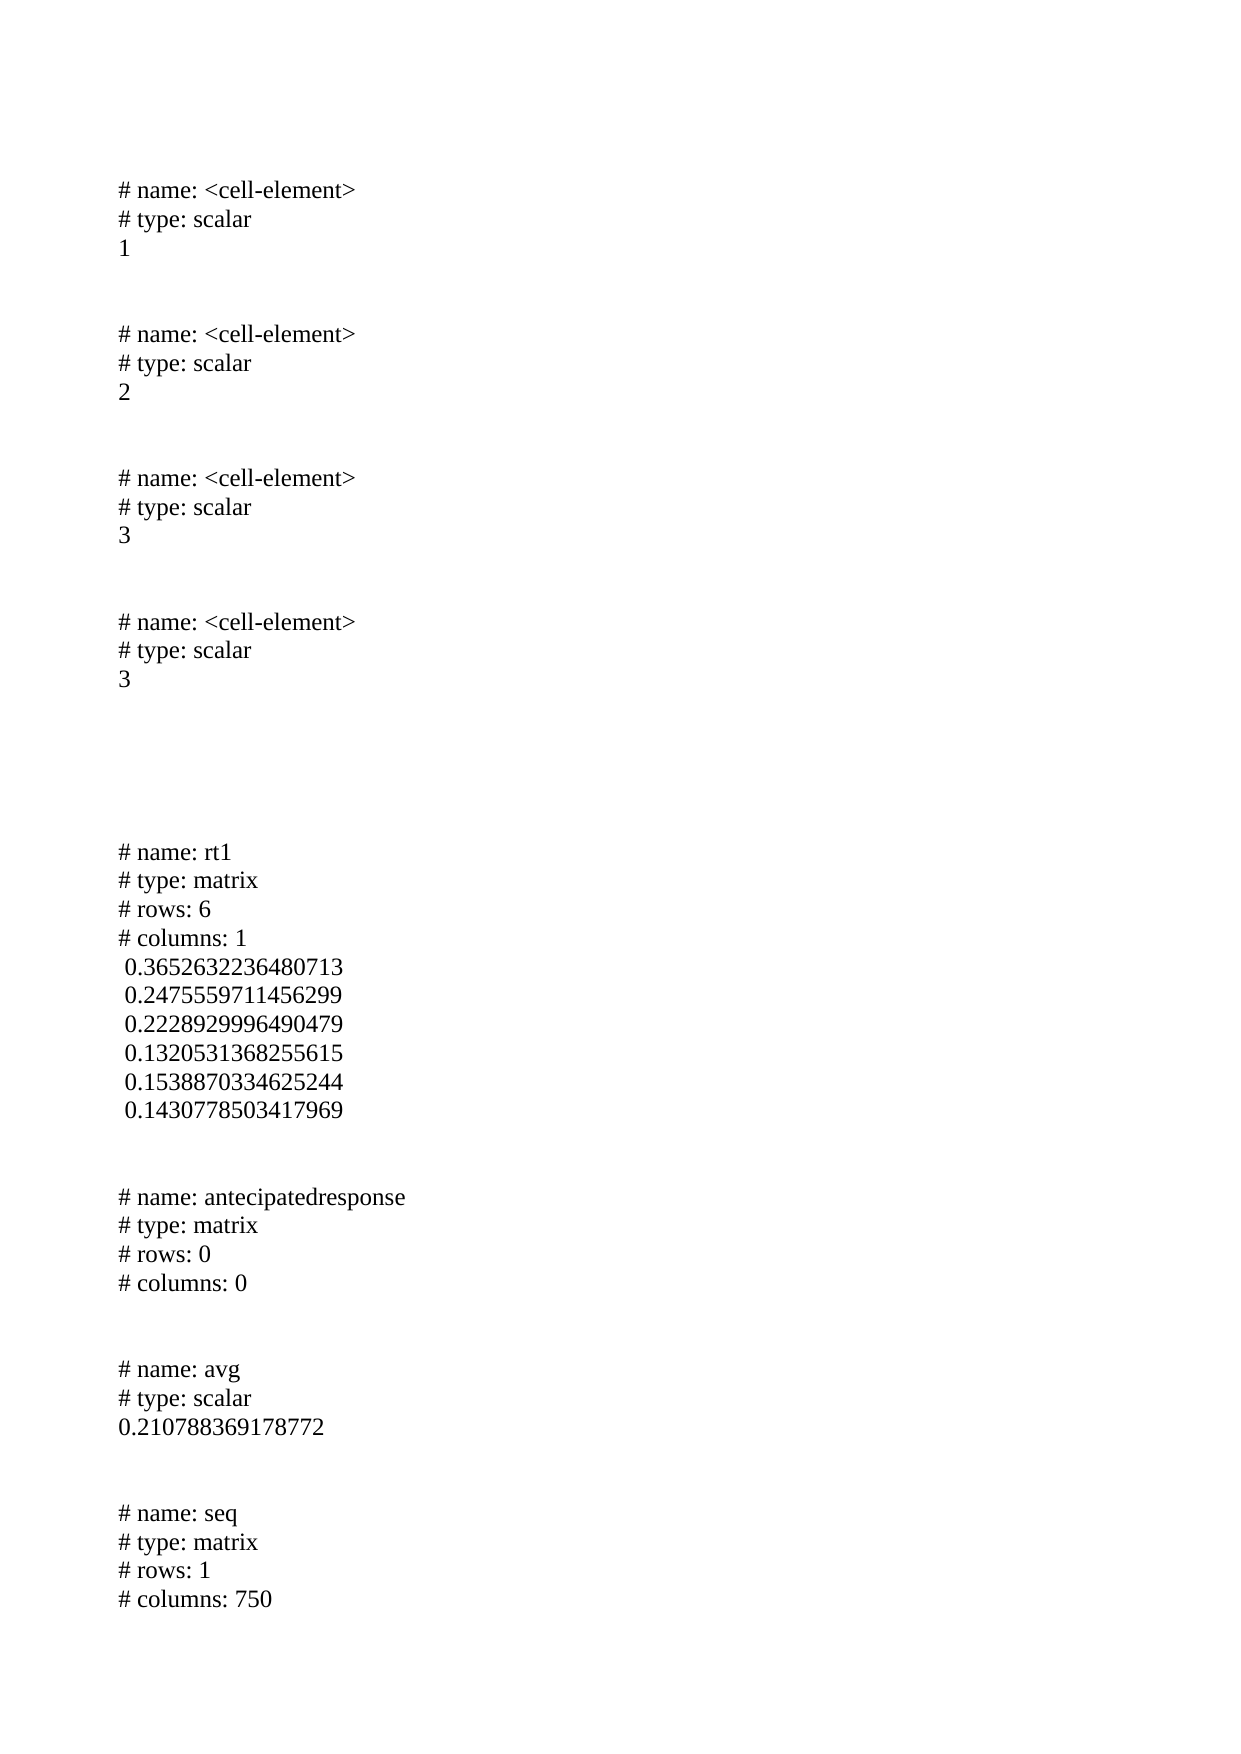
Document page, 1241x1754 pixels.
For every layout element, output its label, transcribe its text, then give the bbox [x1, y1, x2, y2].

text # type: matrix [118, 866, 1122, 894]
text 0.1430778503417969 [118, 1096, 1122, 1124]
text # name: rt1 [118, 837, 1122, 866]
text # type: scalar [118, 492, 1122, 521]
text 0.3652632236480713 [118, 952, 1122, 981]
text # type: matrix [118, 1211, 1122, 1239]
text # type: scalar [118, 1383, 1122, 1412]
text 0.1538870334625244 [118, 1067, 1122, 1096]
text # columns: 750 [118, 1584, 1122, 1613]
text 0.2228929996490479 [118, 1009, 1122, 1038]
text 3 [118, 664, 1122, 693]
text # type: scalar [118, 636, 1122, 664]
text # rows: 6 [118, 894, 1122, 923]
text # name: avg [118, 1354, 1122, 1383]
text # columns: 0 [118, 1268, 1122, 1297]
text # columns: 1 [118, 923, 1122, 952]
text # type: scalar [118, 348, 1122, 377]
text # type: matrix [118, 1527, 1122, 1556]
text # name: <cell-element> [118, 607, 1122, 636]
text 0.2475559711456299 [118, 981, 1122, 1009]
text # rows: 1 [118, 1556, 1122, 1584]
text 3 [118, 521, 1122, 549]
text # rows: 0 [118, 1239, 1122, 1268]
text 1 [118, 233, 1122, 262]
text # name: seq [118, 1498, 1122, 1527]
text 2 [118, 377, 1122, 406]
text 0.1320531368255615 [118, 1038, 1122, 1067]
text 0.210788369178772 [118, 1412, 1122, 1441]
text # type: scalar [118, 204, 1122, 233]
text # name: <cell-element> [118, 319, 1122, 348]
text # name: <cell-element> [118, 463, 1122, 492]
text # name: antecipatedresponse [118, 1182, 1122, 1211]
text # name: <cell-element> [118, 176, 1122, 204]
